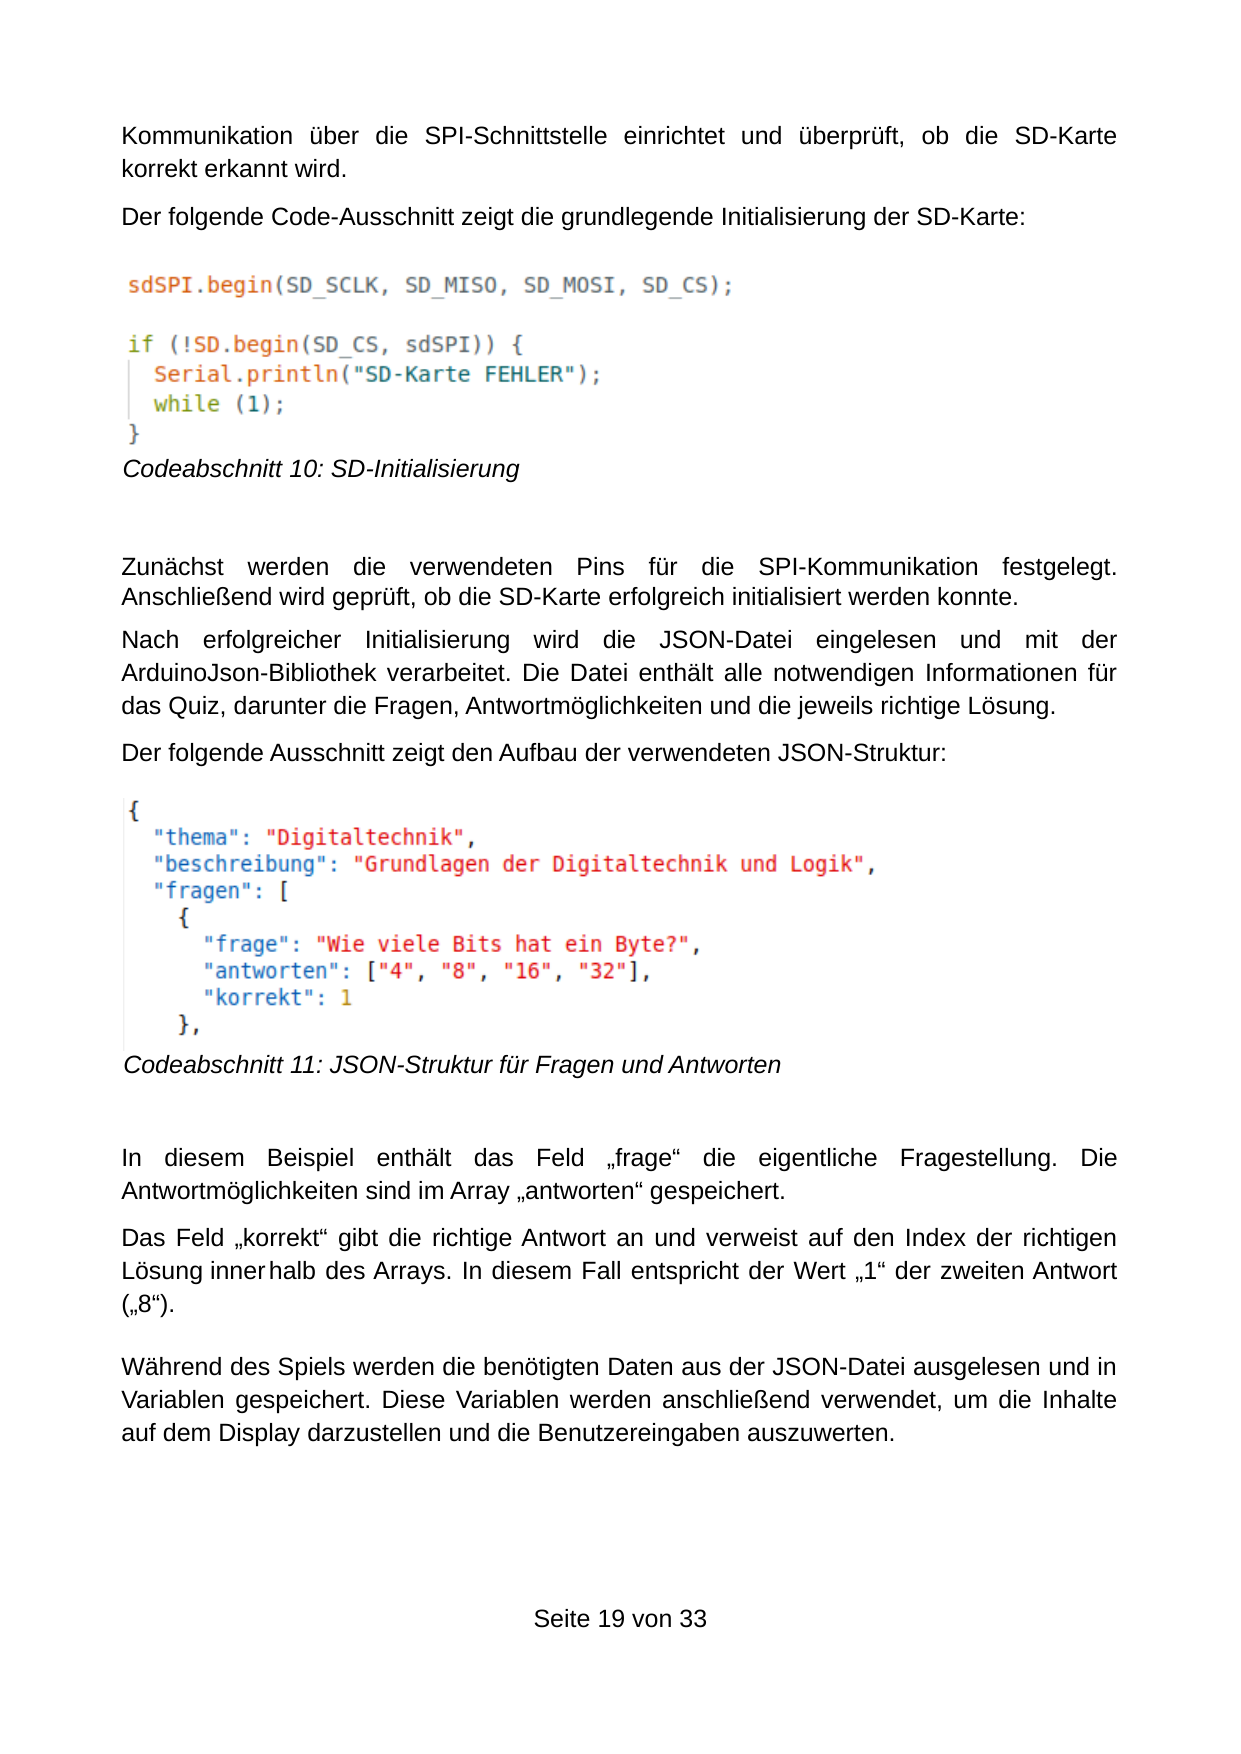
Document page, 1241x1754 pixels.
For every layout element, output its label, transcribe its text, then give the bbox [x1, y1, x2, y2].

picture [123, 798, 892, 1051]
text Zunächst werden die verwendeten Pins für die SPI-Kommunikation festgelegt. Anschließend wird geprüft, ob die SD-Karte erfolgreich initialisiert werden konnte. [121, 551, 1119, 610]
text Das Feld „korrekt“ gibt die richtige Antwort an und verweist auf den Index der richtigen Lösung inner halb des Arrays. In diesem Fall entspricht der Wert „1“ der zweiten Antwort („8“). [121, 1223, 1119, 1318]
text In diesem Beispiel enthält das Feld „frage“ die eigentliche Fragestellung. Die Antwortmöglichkeiten sind im Array „antworten“ gespeichert. [121, 1143, 1119, 1204]
text Der folgende Code-Ausschnitt zeigt die grundlegende Initialisierung der SD-Karte: [121, 202, 1119, 230]
text Kommunikation über die SPI-Schnittstelle einrichtet und überprüft, ob die SD-Karte korrekt erkannt wird. [121, 121, 1119, 183]
text Nach erfolgreicher Initialisierung wird die JSON-Datei eingelesen und mit der ArduinoJson-Bibliothek verarbeitet. Die Datei enthält alle notwendigen Informationen für das Quiz, darunter die Fragen, Antwortmöglichkeiten und die jeweils richtige Lösung. [121, 625, 1119, 719]
text Codeabschnitt 10: SD-Initialisierung [122, 454, 736, 483]
text Codeabschnitt 11: JSON-Struktur für Fragen und Antworten [123, 1051, 892, 1079]
text Der folgende Ausschnitt zeigt den Aufbau der verwendeten JSON-Struktur: [121, 738, 1119, 767]
picture [122, 271, 737, 454]
text Während des Spiels werden die benötigten Daten aus der JSON-Datei ausgelesen und in Variablen gespeichert. Diese Variablen werden anschließend verwendet, um die Inhalte auf dem Display darzustellen und die Benutzereingaben auszuwerten. [121, 1352, 1119, 1447]
